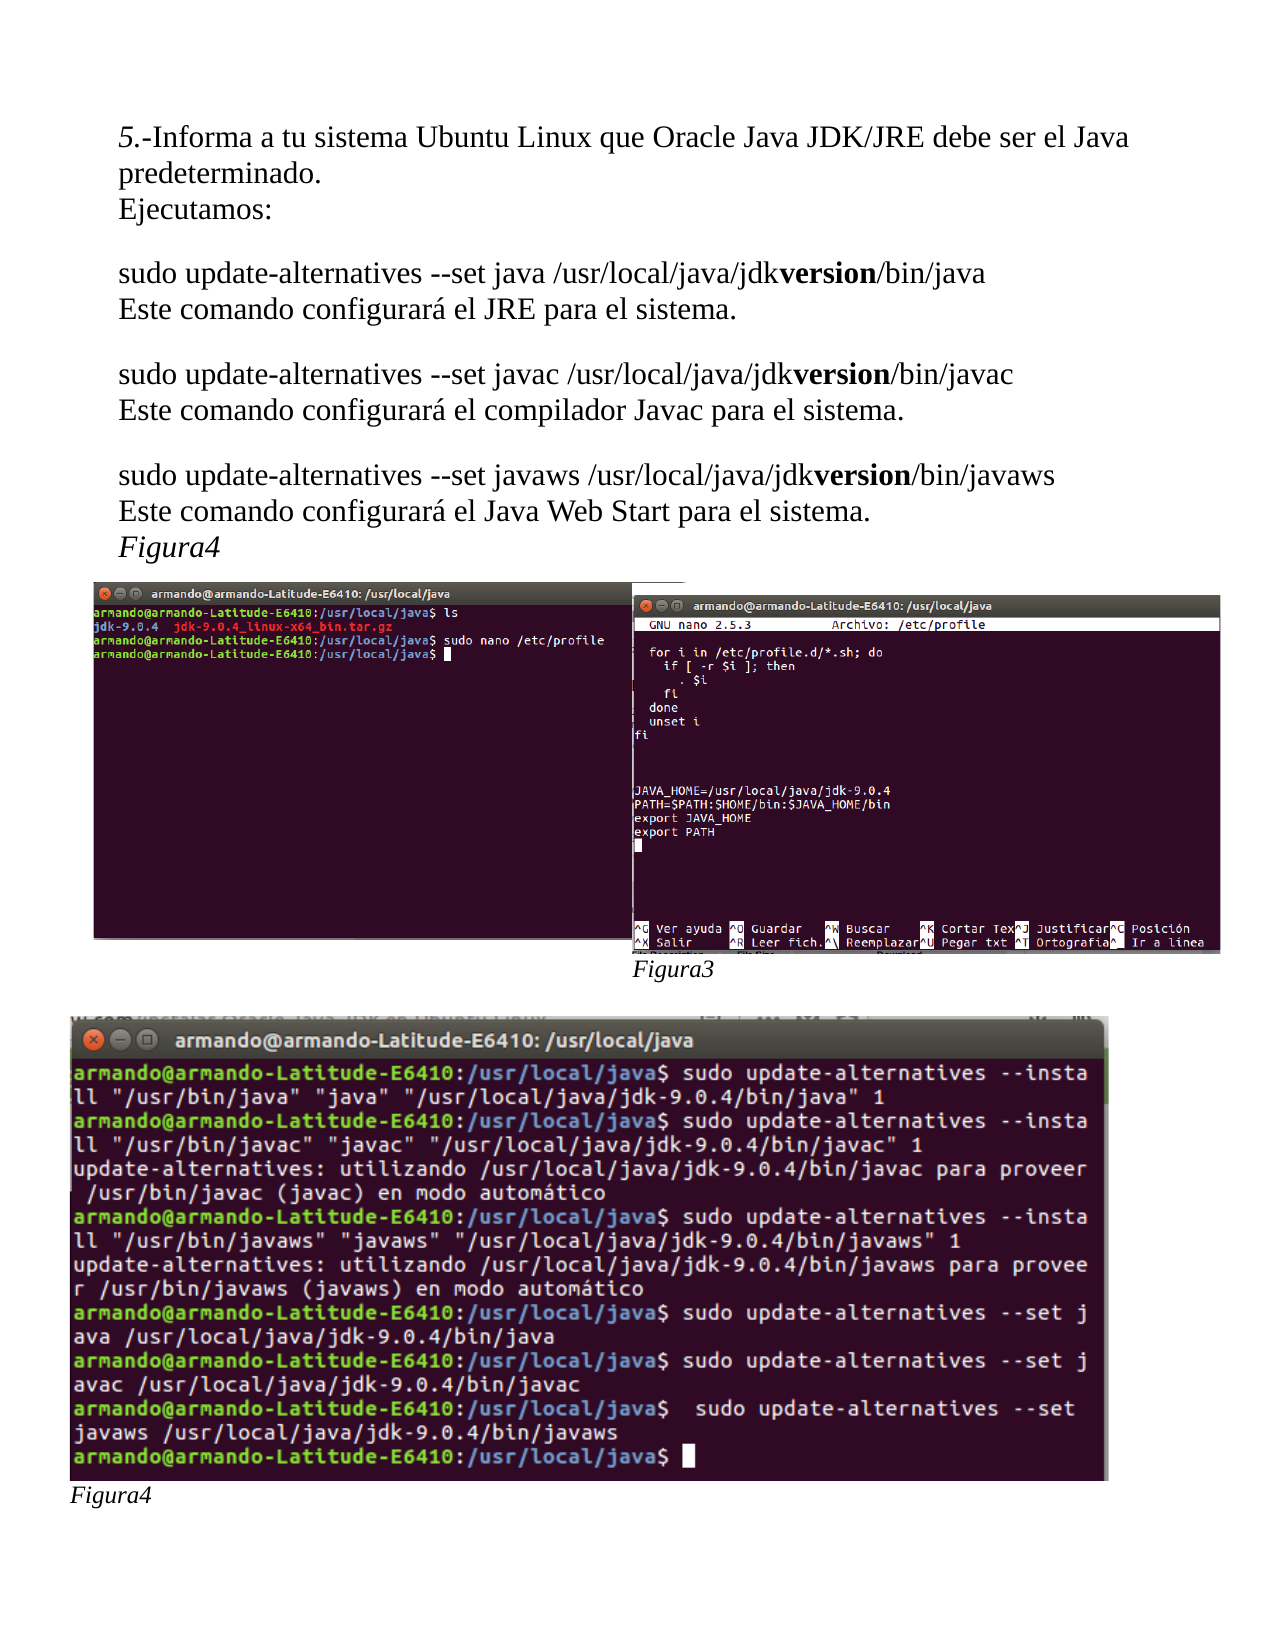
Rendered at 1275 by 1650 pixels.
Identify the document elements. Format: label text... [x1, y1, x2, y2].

text Figura3 [632, 954, 1220, 982]
text Este comando configurará el JRE para el sistema. [118, 291, 1157, 327]
text Figura4 [70, 1017, 1155, 1509]
text sudo update-alternatives --set javac /usr/local/java/jdkversion/bin/javac [118, 355, 1157, 391]
picture [69, 1016, 1109, 1481]
text Este comando configurará el Java Web Start para el sistema. [118, 492, 1157, 528]
text Figura4 [118, 528, 1157, 564]
text Ejecutamos: [118, 190, 1157, 226]
picture [632, 595, 1221, 954]
text sudo update-alternatives --set javaws /usr/local/java/jdkversion/bin/javaws [118, 456, 1157, 492]
text Este comando configurará el compilador Javac para el sistema. [118, 391, 1157, 427]
text sudo update-alternatives --set java /usr/local/java/jdkversion/bin/java [118, 255, 1157, 291]
text 5.-Informa a tu sistema Ubuntu Linux que Oracle Java JDK/JRE debe ser el Java predeterminado. [118, 118, 1157, 190]
